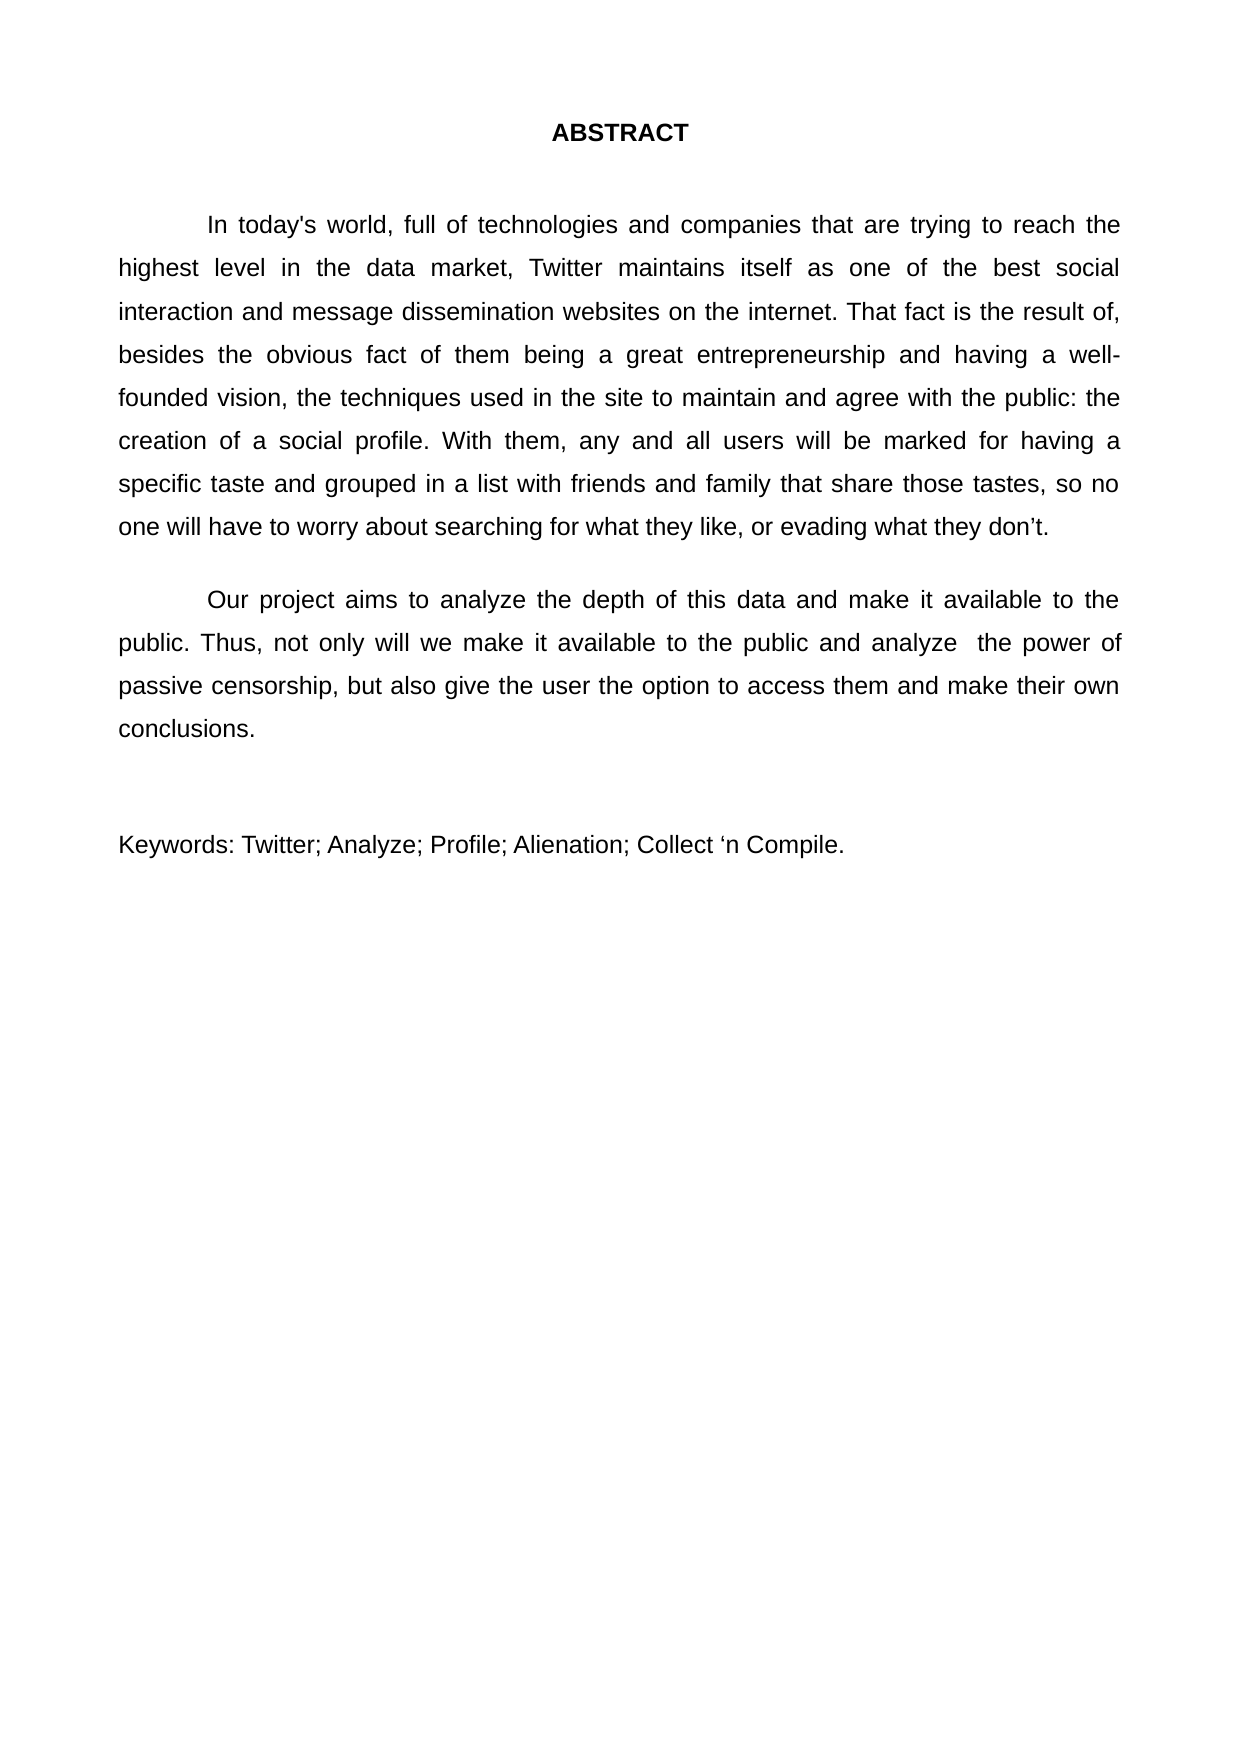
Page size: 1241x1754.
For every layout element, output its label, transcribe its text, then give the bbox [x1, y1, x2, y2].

text Our project aims to analyze the depth of this data and make it available to the public. Thus, not only will we make it available to the public and analyze the power of passive censorship, but also give the user the option to access them and make their own conclusions. [118, 585, 1122, 743]
text In today's world, full of technologies and companies that are trying to reach the highest level in the data market, Twitter maintains itself as one of the best social interaction and message dissemination websites on the internet. That fact is the result of, besides the obvious fact of them being a great entrepreneurship and having a well-founded vision, the techniques used in the site to maintain and agree with the public: the creation of a social profile. With them, any and all users will be marked for having a specific taste and grouped in a list with friends and family that share those tastes, so no one will have to worry about searching for what they like, or evading what they don’t. [118, 210, 1122, 541]
text ABSTRACT [118, 118, 1122, 147]
text Keywords: Twitter; Analyze; Profile; Alienation; Collect ‘n Compile. [118, 830, 1122, 859]
